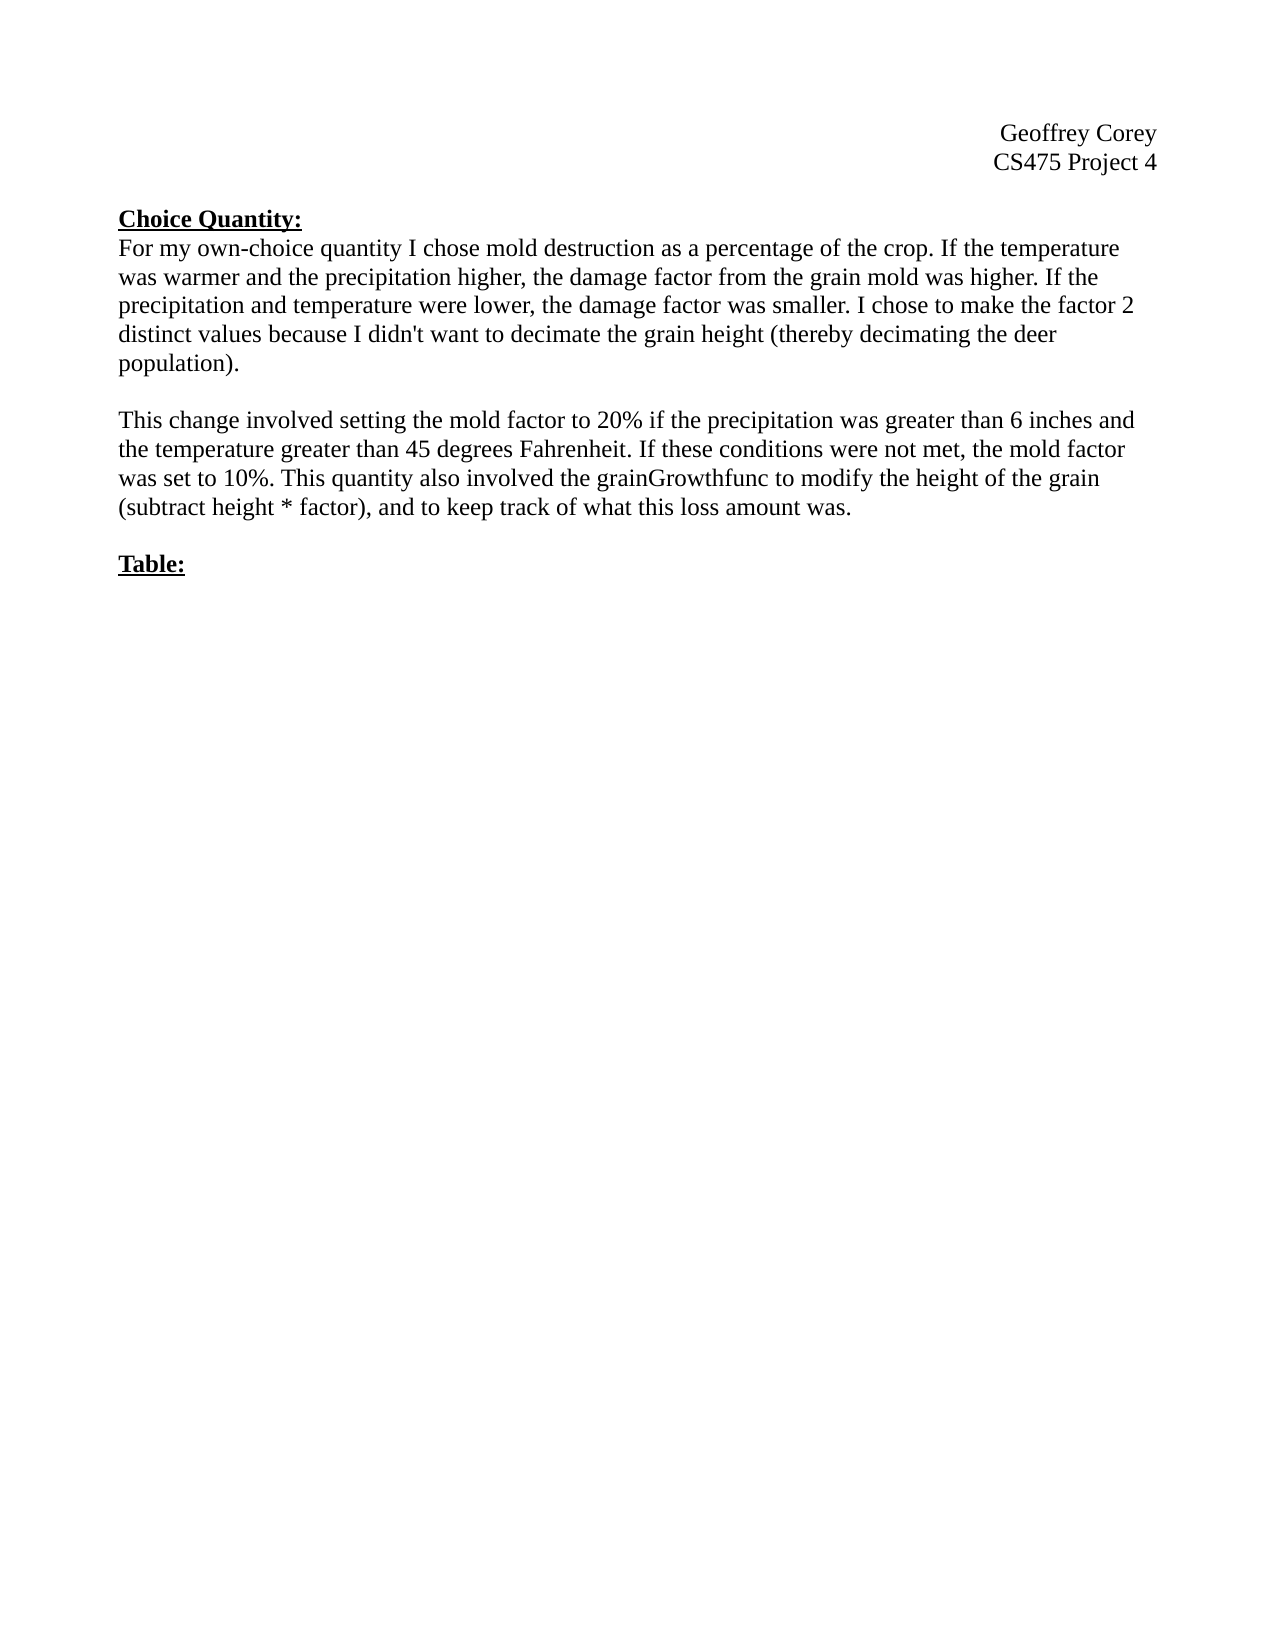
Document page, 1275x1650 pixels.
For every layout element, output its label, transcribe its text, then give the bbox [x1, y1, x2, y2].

text CS475 Project 4 [118, 147, 1157, 176]
text Choice Quantity: [118, 204, 1157, 233]
text Table: [118, 549, 1157, 578]
text For my own-choice quantity I chose mold destruction as a percentage of the crop. If the temperature was warmer and the precipitation higher, the damage factor from the grain mold was higher. If the precipitation and temperature were lower, the damage factor was smaller. I chose to make the factor 2 distinct values because I didn't want to decimate the grain height (thereby decimating the deer population). [118, 233, 1157, 377]
text Geoffrey Corey [118, 118, 1157, 147]
text This change involved setting the mold factor to 20% if the precipitation was greater than 6 inches and the temperature greater than 45 degrees Fahrenheit. If these conditions were not met, the mold factor was set to 10%. This quantity also involved the grainGrowthfunc to modify the height of the grain (subtract height * factor), and to keep track of what this loss amount was. [118, 406, 1157, 521]
